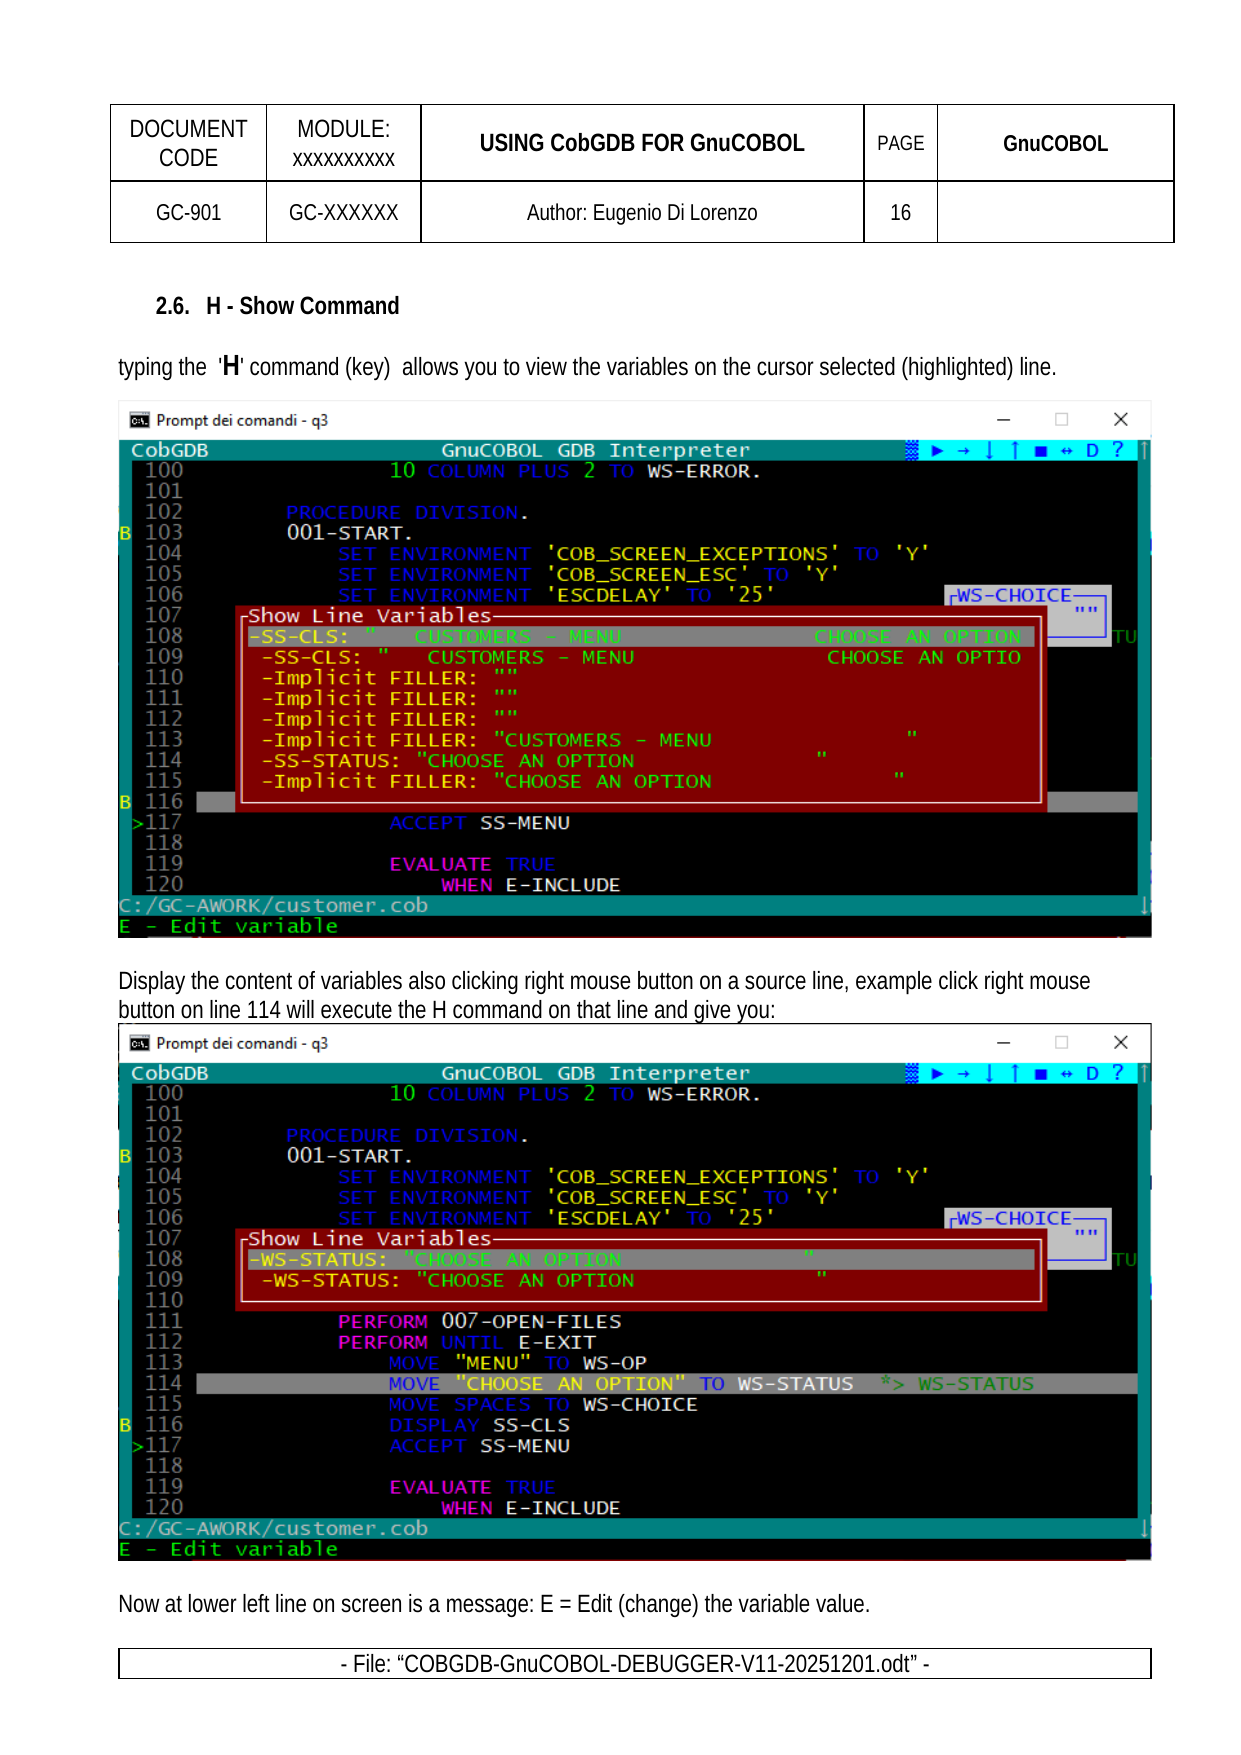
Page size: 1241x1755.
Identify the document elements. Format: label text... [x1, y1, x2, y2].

picture [118, 1023, 1152, 1561]
subtitle H - Show Command [156, 291, 1152, 319]
text Now at lower left line on screen is a message: E = Edit (change) the variable value. [118, 1589, 1152, 1618]
text typing the 'H' command (key) allows you to view the variables on the cursor selected (highlighted) line. [118, 348, 1152, 382]
picture [118, 400, 1152, 938]
text Display the content of variables also clicking right mouse button on a source line, example click right mouse button on line 114 will execute the H command on that line and give you: [118, 966, 1152, 1023]
